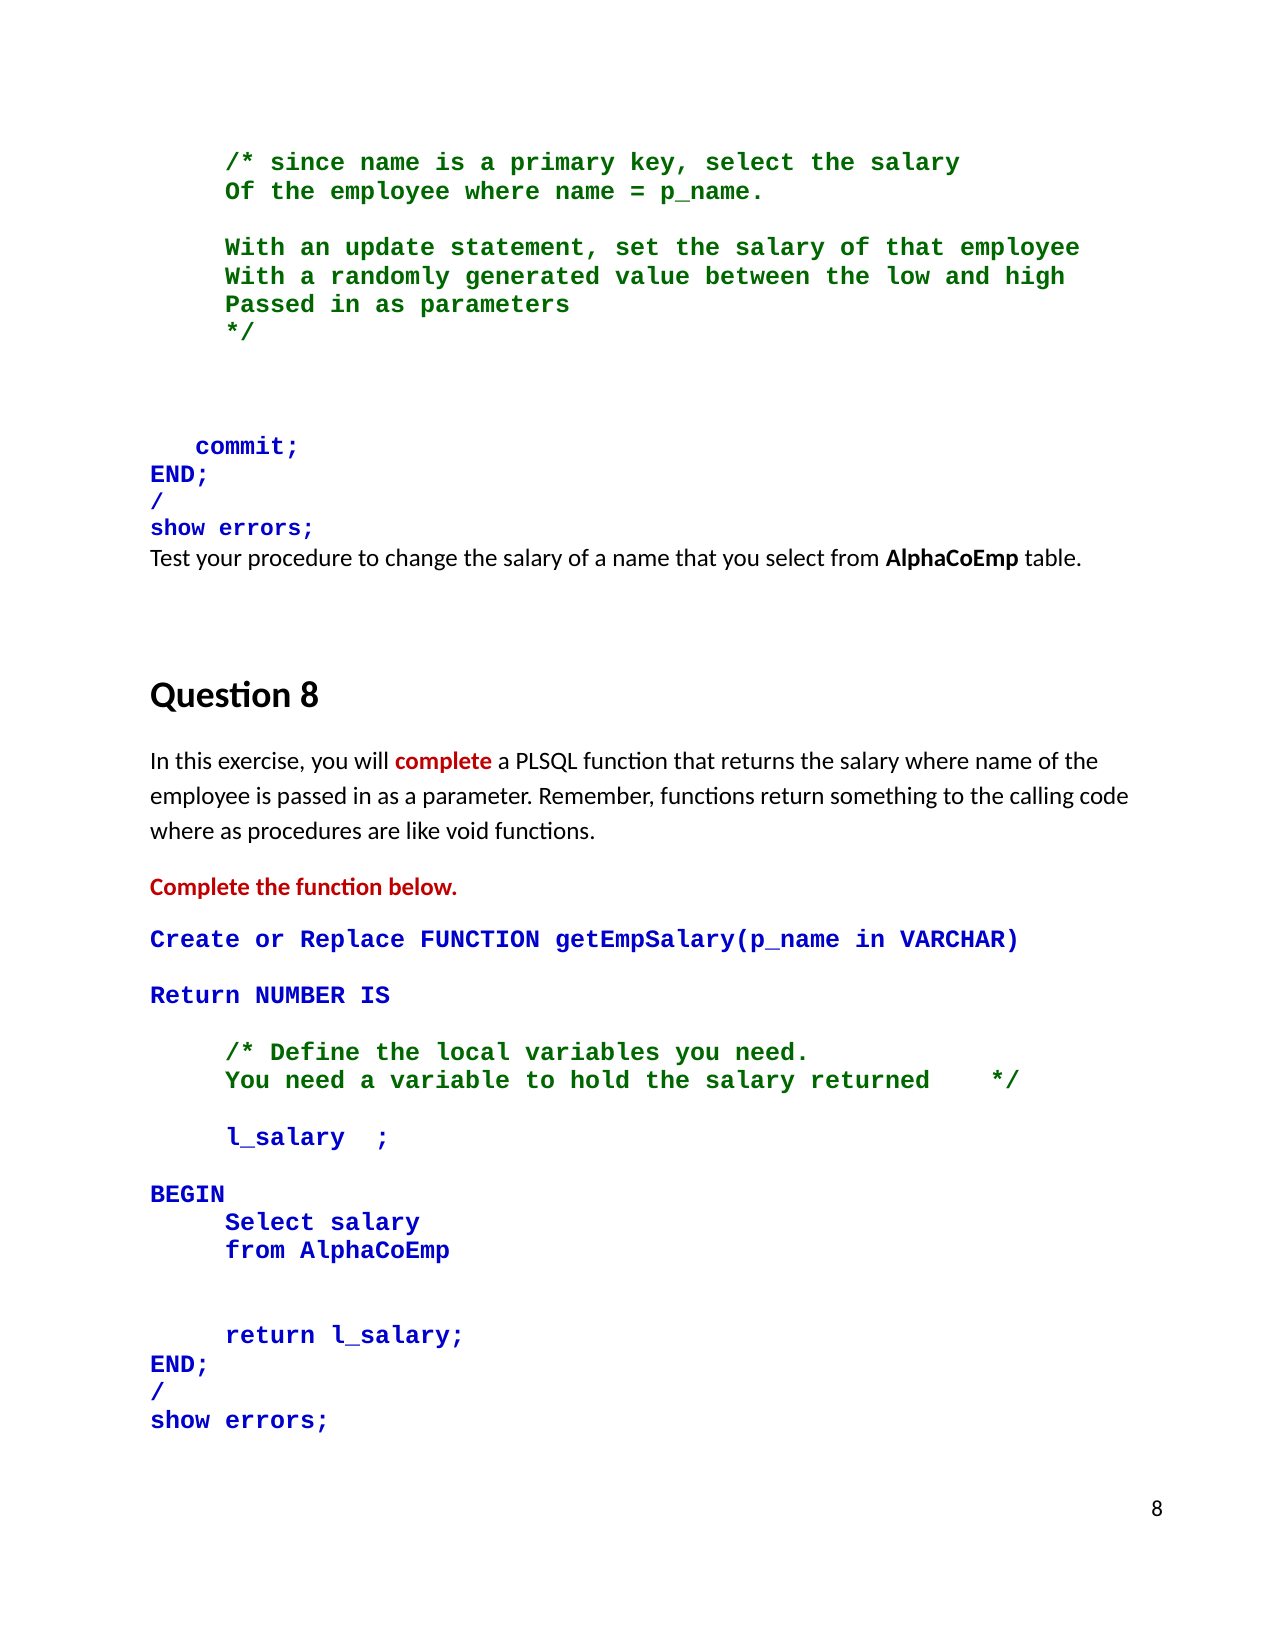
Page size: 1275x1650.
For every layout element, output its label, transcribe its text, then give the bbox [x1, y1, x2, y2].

text /* Define the local variables you need. [150, 1040, 1162, 1068]
text You need a variable to hold the salary returned */ [150, 1068, 1162, 1096]
text Select salary [150, 1210, 1162, 1238]
text Question 8 [150, 671, 1162, 717]
text Passed in as parameters [150, 292, 1162, 320]
text BEGIN [150, 1181, 1162, 1210]
text Complete the function below. [150, 871, 1162, 901]
text show errors; [150, 516, 1162, 542]
text */ [150, 320, 1162, 348]
text return l_salary; [150, 1323, 1162, 1351]
text Return NUMBER IS [150, 983, 1162, 1011]
text from AlphaCoEmp [150, 1238, 1162, 1266]
text With a randomly generated value between the low and high [150, 263, 1162, 292]
text / [150, 1380, 1162, 1408]
text Test your procedure to change the salary of a name that you select from AlphaCoEmp table. [150, 542, 1162, 572]
text With an update statement, set the salary of that employee [150, 235, 1162, 263]
text / [150, 490, 1162, 516]
text show errors; [150, 1408, 1162, 1436]
text commit; [150, 433, 1162, 462]
text Create or Replace FUNCTION getEmpSalary(p_name in VARCHAR) [150, 926, 1162, 955]
text l_salary ; [150, 1125, 1162, 1153]
text Of the employee where name = p_name. [150, 178, 1162, 207]
text /* since name is a primary key, select the salary [150, 150, 1162, 178]
text END; [150, 462, 1162, 490]
text END; [150, 1351, 1162, 1380]
text In this exercise, you will complete a PLSQL function that returns the salary where name of the employee is passed in as a parameter. Remember, functions return something to the calling code where as procedures are like void functions. [150, 745, 1162, 845]
